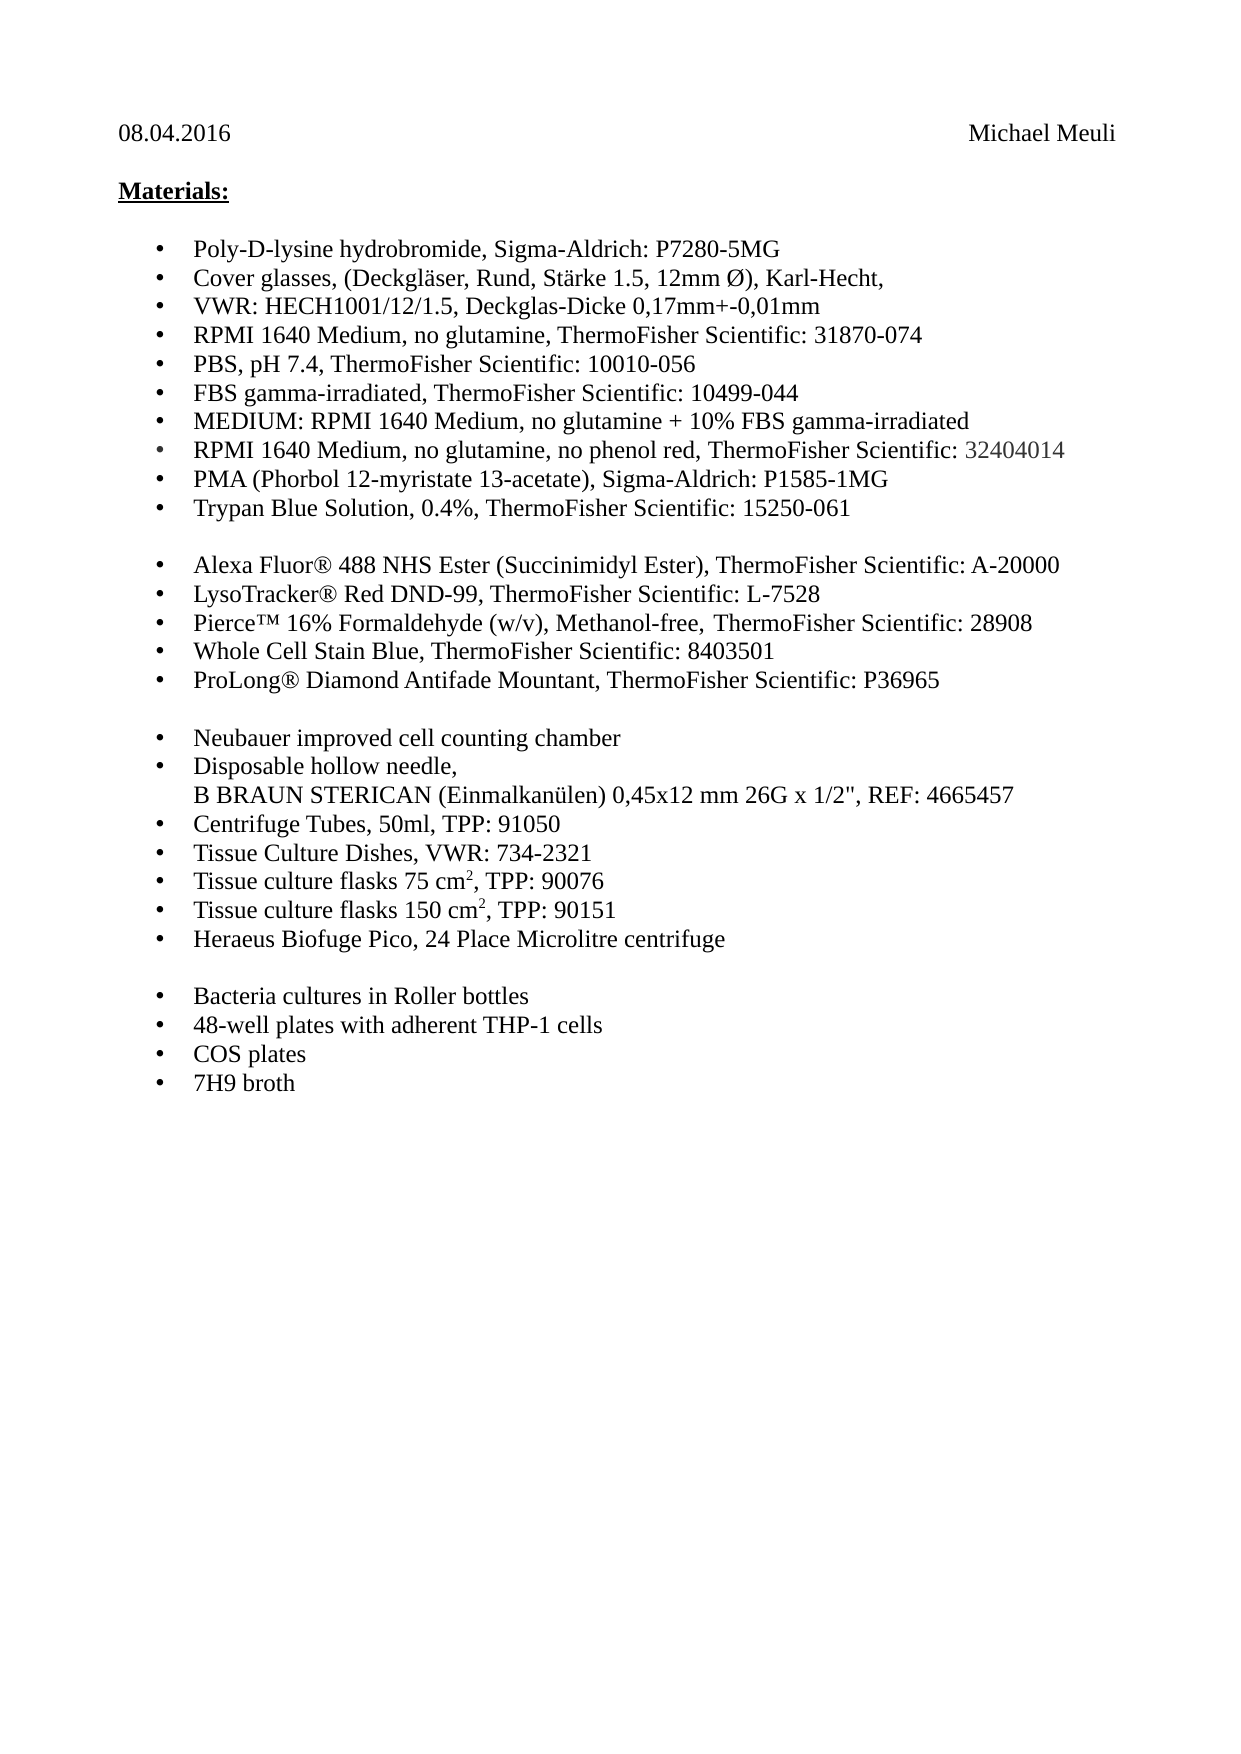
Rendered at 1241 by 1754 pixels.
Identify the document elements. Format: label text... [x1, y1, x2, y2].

list Heraeus Biofuge Pico, 24 Place Microlitre centrifuge [156, 924, 1122, 953]
list Tissue Culture Dishes, VWR: 734-2321 [156, 838, 1122, 866]
list Tissue culture flasks 75 cm2, TPP: 90076 [156, 866, 1122, 895]
list B BRAUN STERICAN (Einmalkanülen) 0,45x12 mm 26G x 1/2", REF: 4665457 [156, 780, 1122, 809]
list RPMI 1640 Medium, no glutamine, no phenol red, ThermoFisher Scientific: 32404014 [156, 435, 1122, 464]
list Poly-D-lysine hydrobromide, Sigma-Aldrich: P7280-5MG [156, 234, 1122, 263]
list Tissue culture flasks 150 cm2, TPP: 90151 [156, 895, 1122, 924]
list Centrifuge Tubes, 50ml, TPP: 91050 [156, 809, 1122, 838]
list COS plates [156, 1039, 1122, 1068]
text Materials: [118, 176, 1122, 205]
list Cover glasses, (Deckgläser, Rund, Stärke 1.5, 12mm Ø), Karl-Hecht, [156, 263, 1122, 291]
list MEDIUM: RPMI 1640 Medium, no glutamine + 10% FBS gamma-irradiated [156, 406, 1122, 435]
list RPMI 1640 Medium, no glutamine, ThermoFisher Scientific: 31870-074 [156, 320, 1122, 349]
list VWR: HECH1001/12/1.5, Deckglas-Dicke 0,17mm+-0,01mm [156, 291, 1122, 320]
list FBS gamma-irradiated, ThermoFisher Scientific: 10499-044 [156, 378, 1122, 406]
list Whole Cell Stain Blue, ThermoFisher Scientific: 8403501 [156, 636, 1122, 665]
list Pierce™ 16% Formaldehyde (w/v), Methanol-free, ThermoFisher Scientific: 28908 [156, 608, 1122, 636]
list PBS, pH 7.4, ThermoFisher Scientific: 10010-056 [156, 349, 1122, 378]
list Alexa Fluor® 488 NHS Ester (Succinimidyl Ester), ThermoFisher Scientific: A-20000 [156, 550, 1122, 579]
list ProLong® Diamond Antifade Mountant, ThermoFisher Scientific: P36965 [156, 665, 1122, 694]
list LysoTracker® Red DND-99, ThermoFisher Scientific: L-7528 [156, 579, 1122, 608]
list 7H9 broth [156, 1068, 1122, 1096]
list Neubauer improved cell counting chamber [156, 723, 1122, 751]
list Disposable hollow needle, [156, 751, 1122, 780]
list Trypan Blue Solution, 0.4%, ThermoFisher Scientific: 15250-061 [156, 493, 1122, 521]
list PMA (Phorbol 12-myristate 13-acetate), Sigma-Aldrich: P1585-1MG [156, 464, 1122, 493]
list 48-well plates with adherent THP-1 cells [156, 1010, 1122, 1039]
list Bacteria cultures in Roller bottles [156, 981, 1122, 1010]
